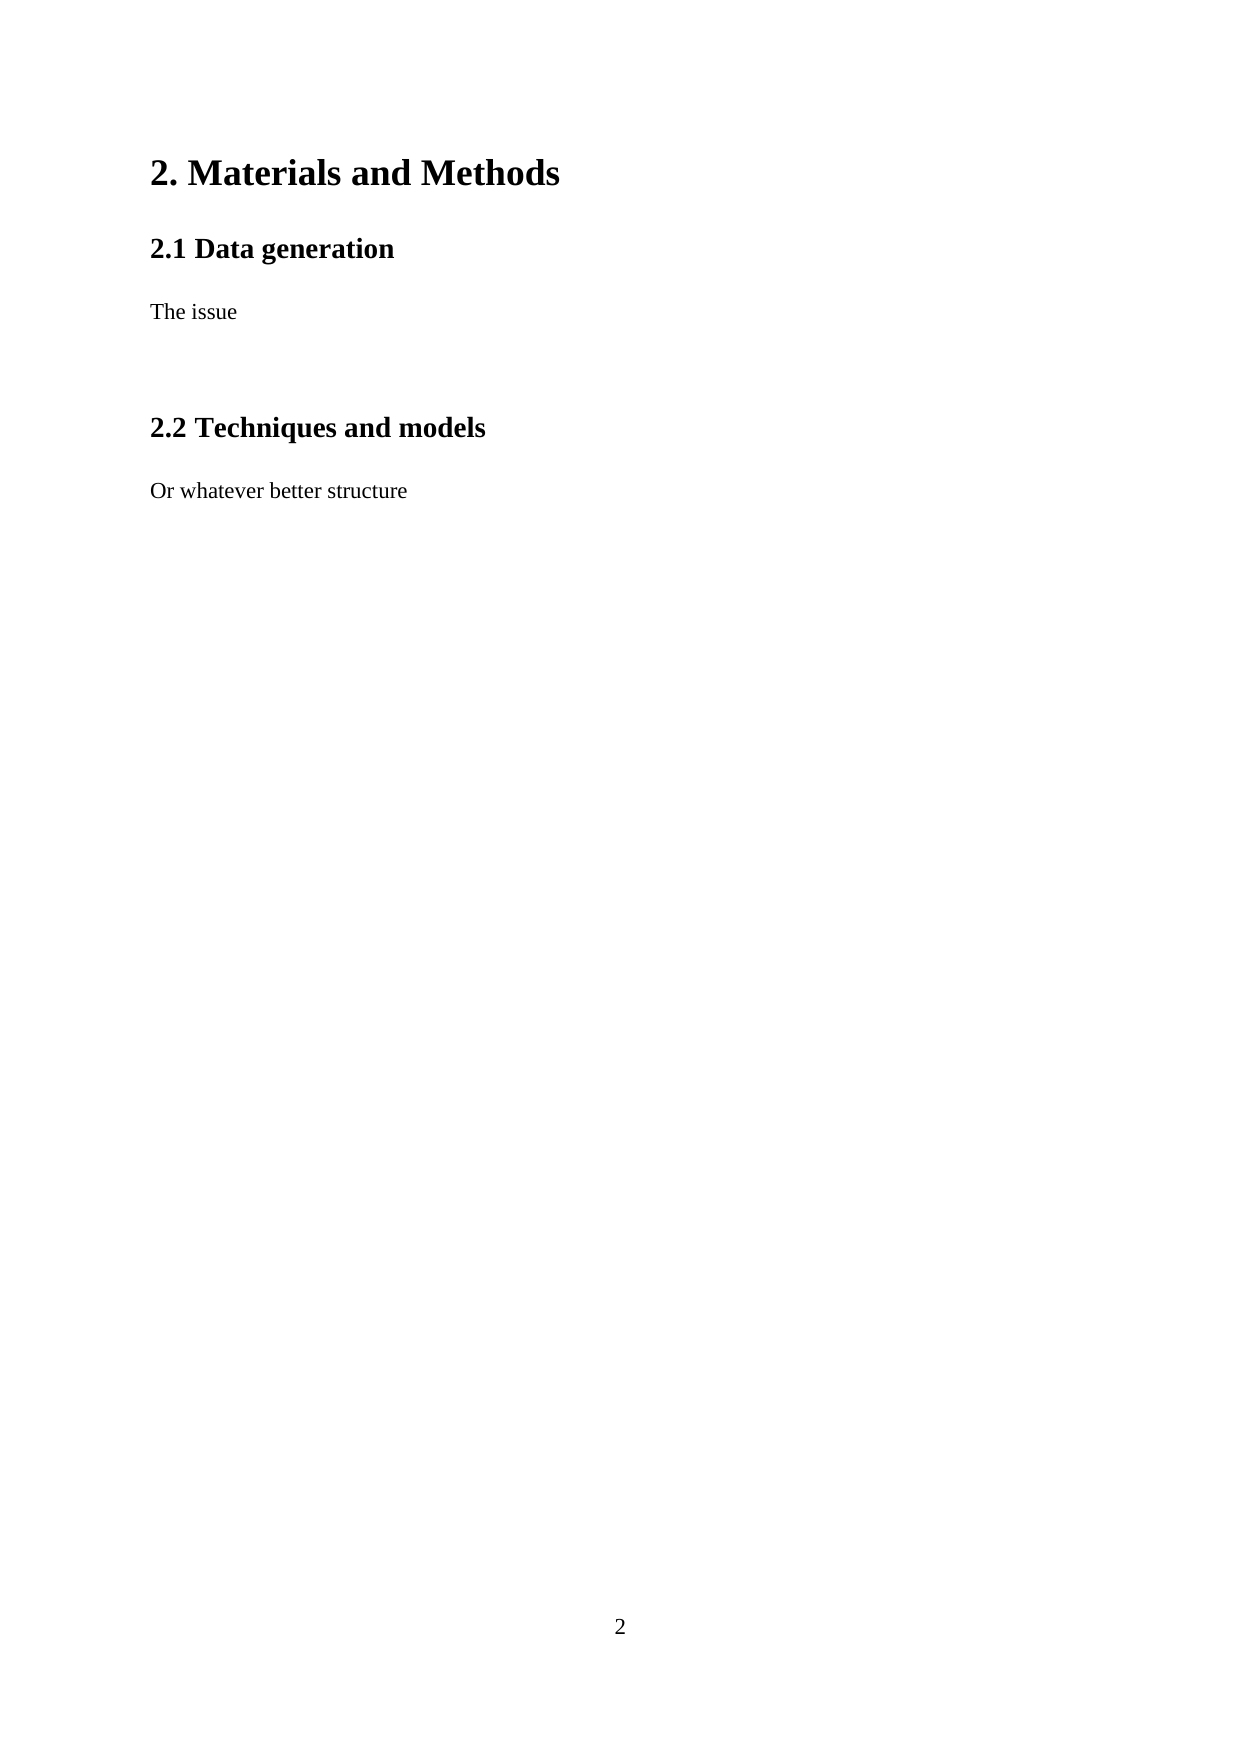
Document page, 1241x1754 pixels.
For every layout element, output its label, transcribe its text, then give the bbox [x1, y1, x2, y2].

text Or whatever better structure [150, 478, 1090, 504]
subtitle Techniques and models [150, 411, 1090, 444]
subtitle Materials and Methods [150, 150, 1090, 193]
subtitle Data generation [150, 231, 1090, 265]
text The issue [150, 298, 1090, 325]
